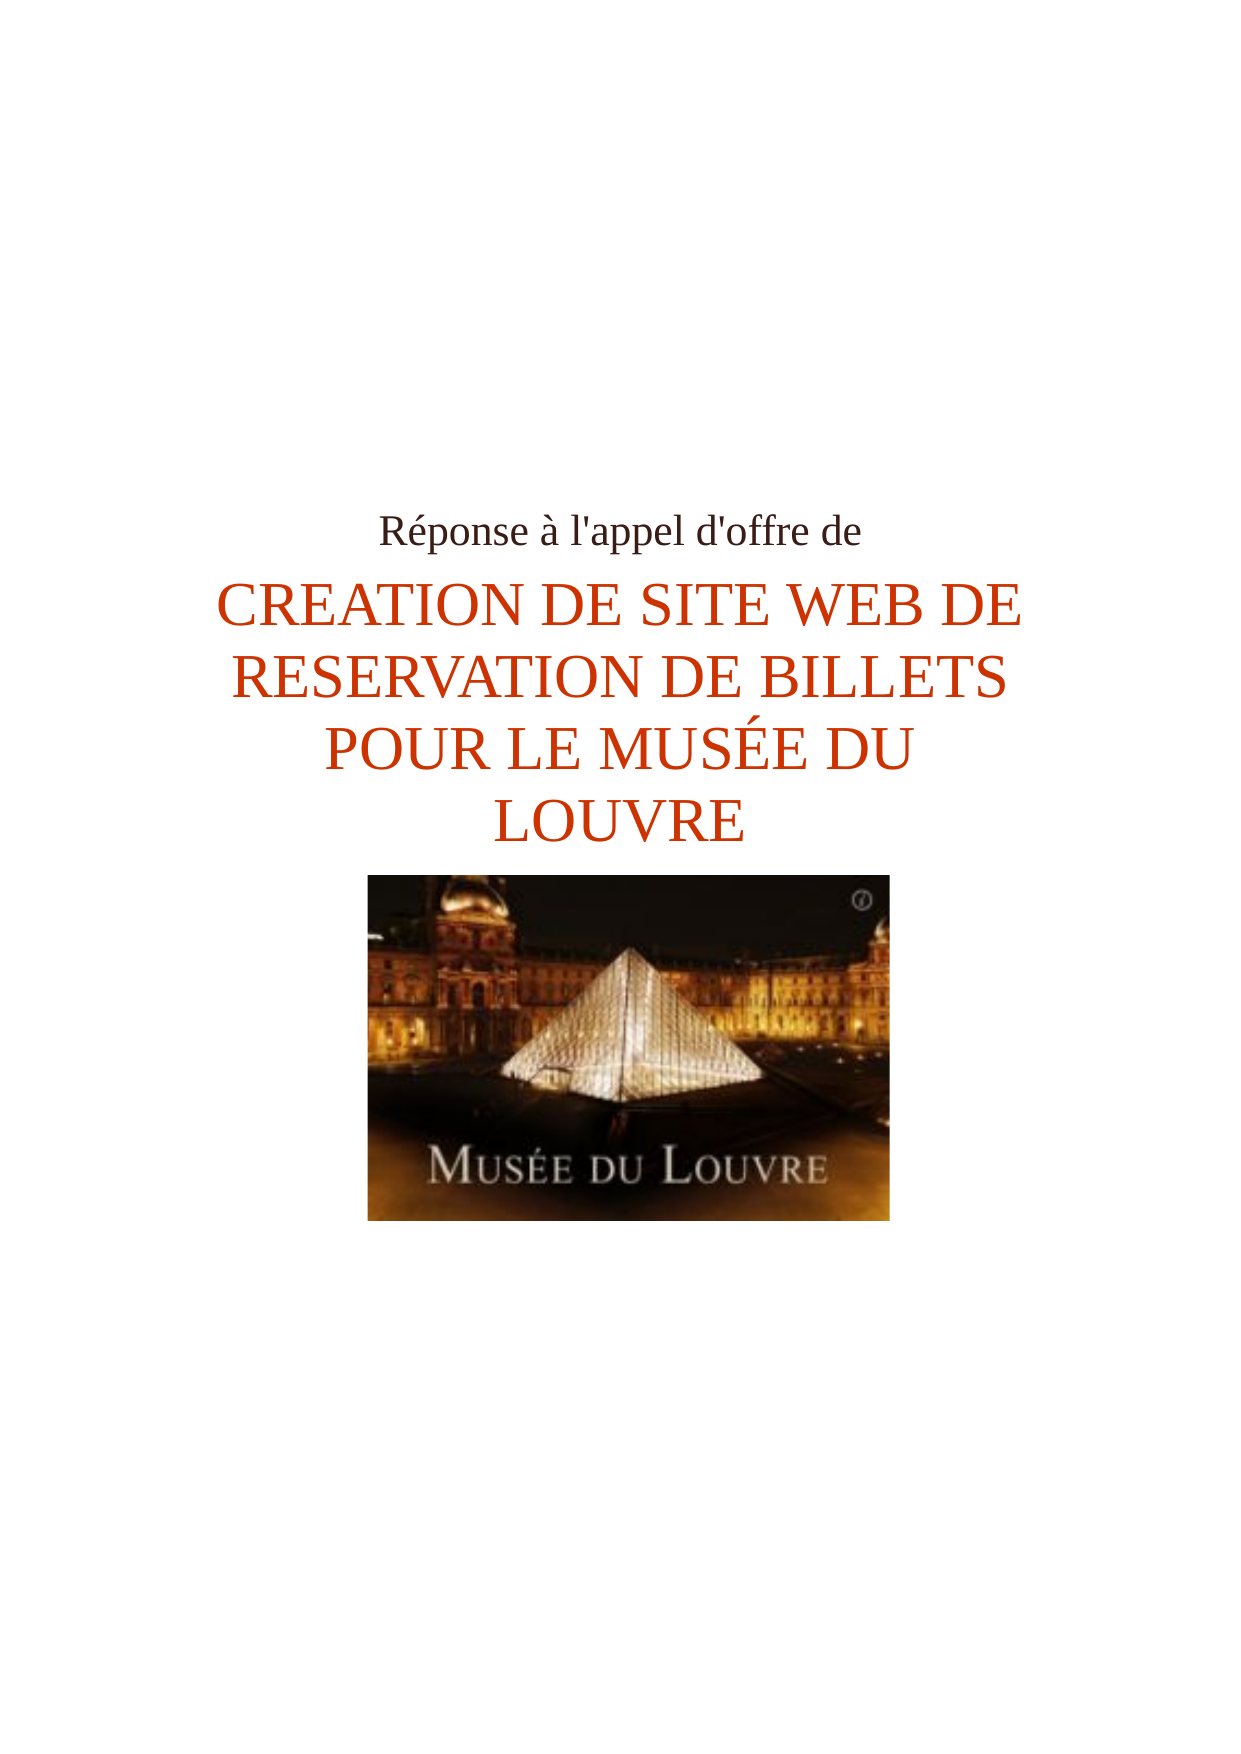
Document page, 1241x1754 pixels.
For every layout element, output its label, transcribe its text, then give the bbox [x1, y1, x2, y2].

picture [367, 875, 890, 1221]
text CREATION DE SITE WEB DE RESERVATION DE BILLETS POUR LE MUSÉE DU LOUVRE [216, 567, 1024, 855]
text Réponse à l'appel d'offre de [216, 504, 1024, 555]
